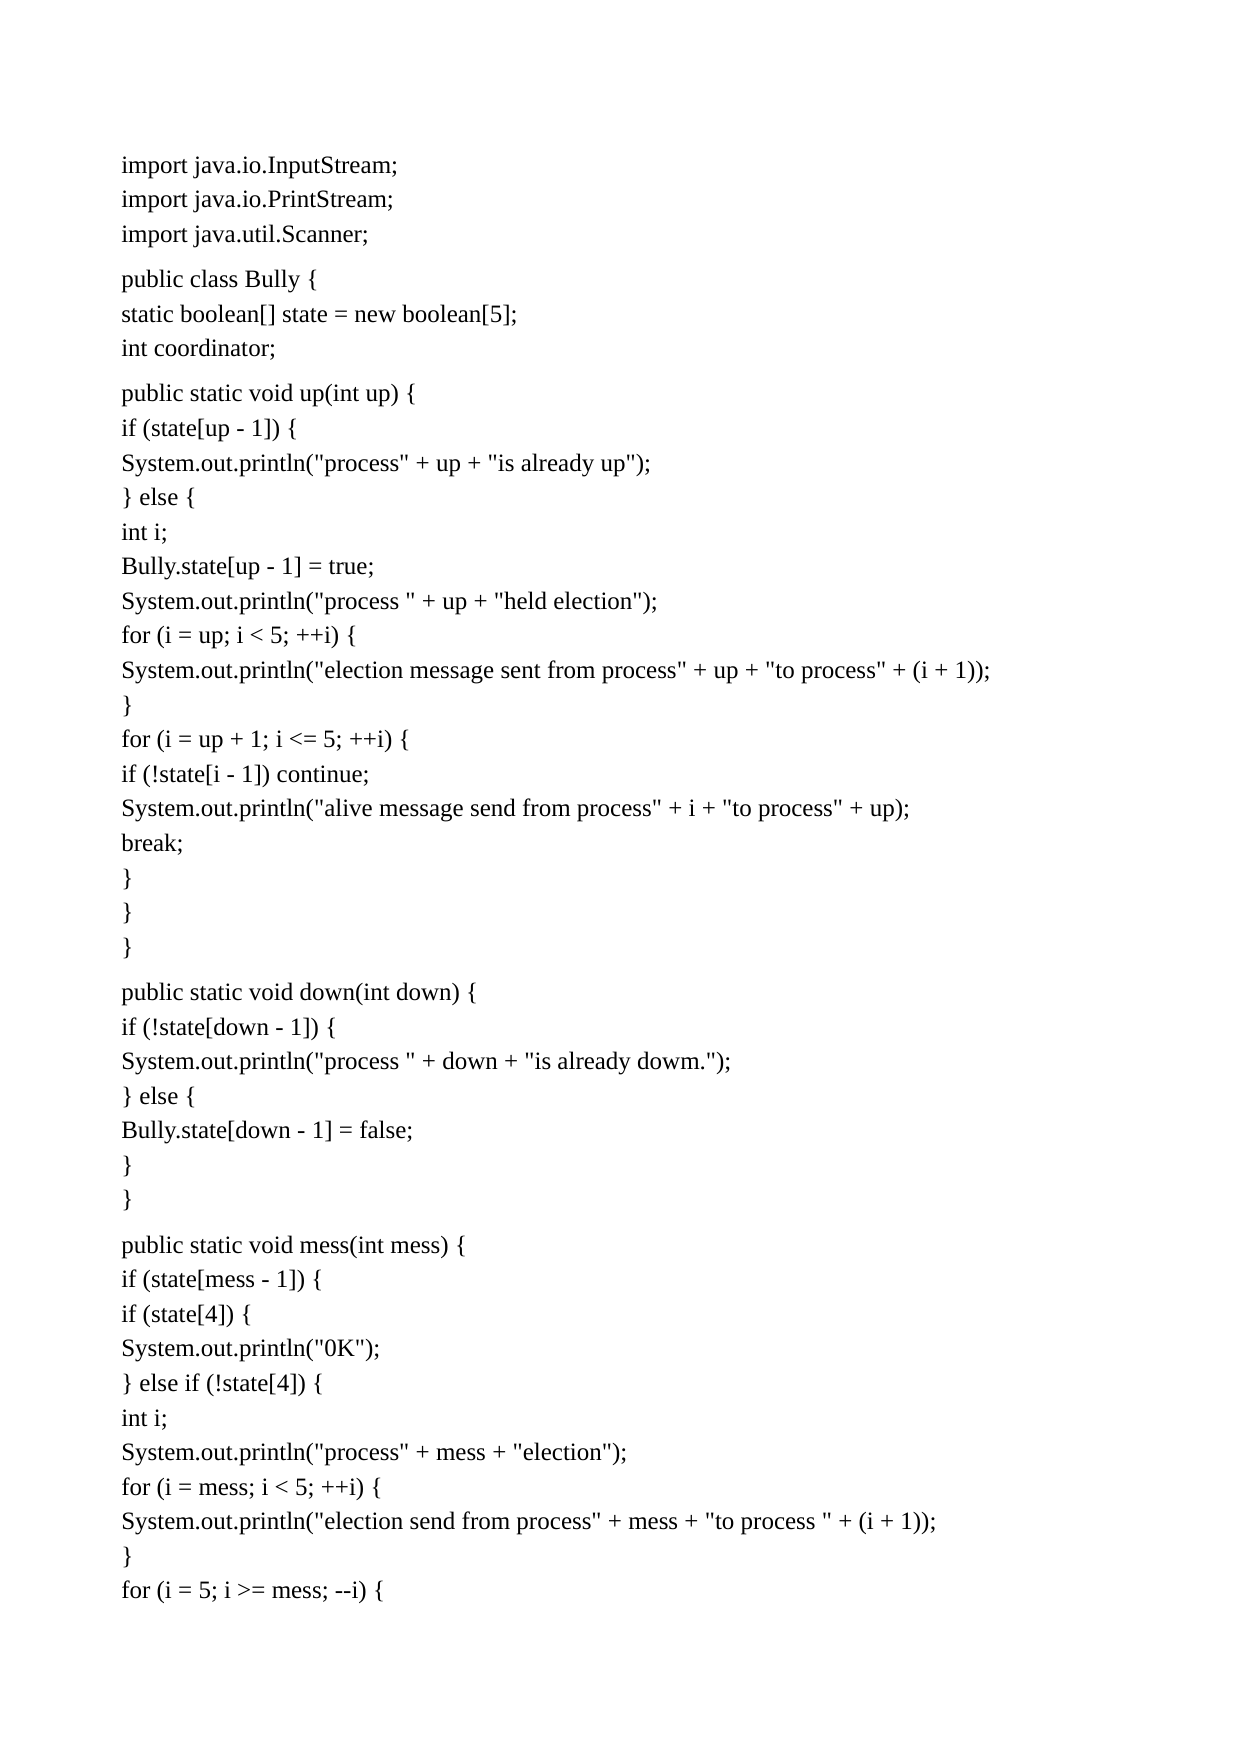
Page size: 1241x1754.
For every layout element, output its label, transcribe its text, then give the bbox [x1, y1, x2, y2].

table_header [118, 1216, 136, 1227]
table_header public class Bully { [118, 261, 332, 296]
table_header System.out.println("process " + up + "held election"); [118, 583, 671, 618]
table_header import java.io.PrintStream; [118, 181, 406, 216]
table_header } [118, 894, 148, 929]
table_header for (i = 5; i >= mess; --i) { [118, 1573, 396, 1607]
table_header } [118, 1538, 148, 1573]
table_header if (state[4]) { [118, 1296, 266, 1331]
table_header } [118, 687, 148, 721]
table_header import java.io.InputStream; [118, 147, 411, 181]
table_header if (!state[i - 1]) continue; [118, 756, 380, 791]
table_header if (!state[down - 1]) { [118, 1009, 351, 1043]
table_header } [118, 1182, 148, 1216]
table_header System.out.println("process" + up + "is already up"); [118, 445, 664, 479]
table_header if (state[mess - 1]) { [118, 1261, 336, 1296]
table_header [118, 251, 136, 261]
table_header public static void up(int up) { [118, 376, 430, 410]
table_header } else if (!state[4]) { [118, 1365, 337, 1400]
table_header } [118, 860, 148, 894]
table_header System.out.println("process " + down + "is already dowm."); [118, 1043, 744, 1078]
table_header int coordinator; [118, 330, 288, 365]
table_header System.out.println("election message sent from process" + up + "to process" + (i + 1)); [118, 652, 1003, 687]
table_header static boolean[] state = new boolean[5]; [118, 296, 529, 330]
table_header Bully.state[down - 1] = false; [118, 1113, 425, 1147]
table_header [118, 365, 136, 376]
table_header public static void down(int down) { [118, 974, 491, 1009]
table_header } else { [118, 479, 211, 514]
table_header for (i = up + 1; i <= 5; ++i) { [118, 721, 422, 756]
table_header public static void mess(int mess) { [118, 1227, 479, 1261]
table_header int i; [118, 514, 180, 548]
table_header } [118, 1147, 148, 1182]
table_header System.out.println("0K"); [118, 1331, 394, 1365]
table_header for (i = up; i < 5; ++i) { [118, 618, 369, 652]
table_header System.out.println("alive message send from process" + i + "to process" + up); [118, 791, 922, 825]
table_header System.out.println("process" + mess + "election"); [118, 1434, 640, 1469]
table_header int i; [118, 1400, 180, 1434]
table_header System.out.println("election send from process" + mess + "to process " + (i + 1)); [118, 1504, 948, 1538]
table_header break; [118, 825, 197, 860]
table_header if (state[up - 1]) { [118, 410, 312, 445]
table_header Bully.state[up - 1] = true; [118, 549, 386, 583]
table_header } [118, 929, 148, 963]
table_header import java.util.Scanner; [118, 216, 382, 251]
table_header } else { [118, 1078, 211, 1112]
table_header [118, 964, 136, 974]
table_header for (i = mess; i < 5; ++i) { [118, 1469, 393, 1503]
